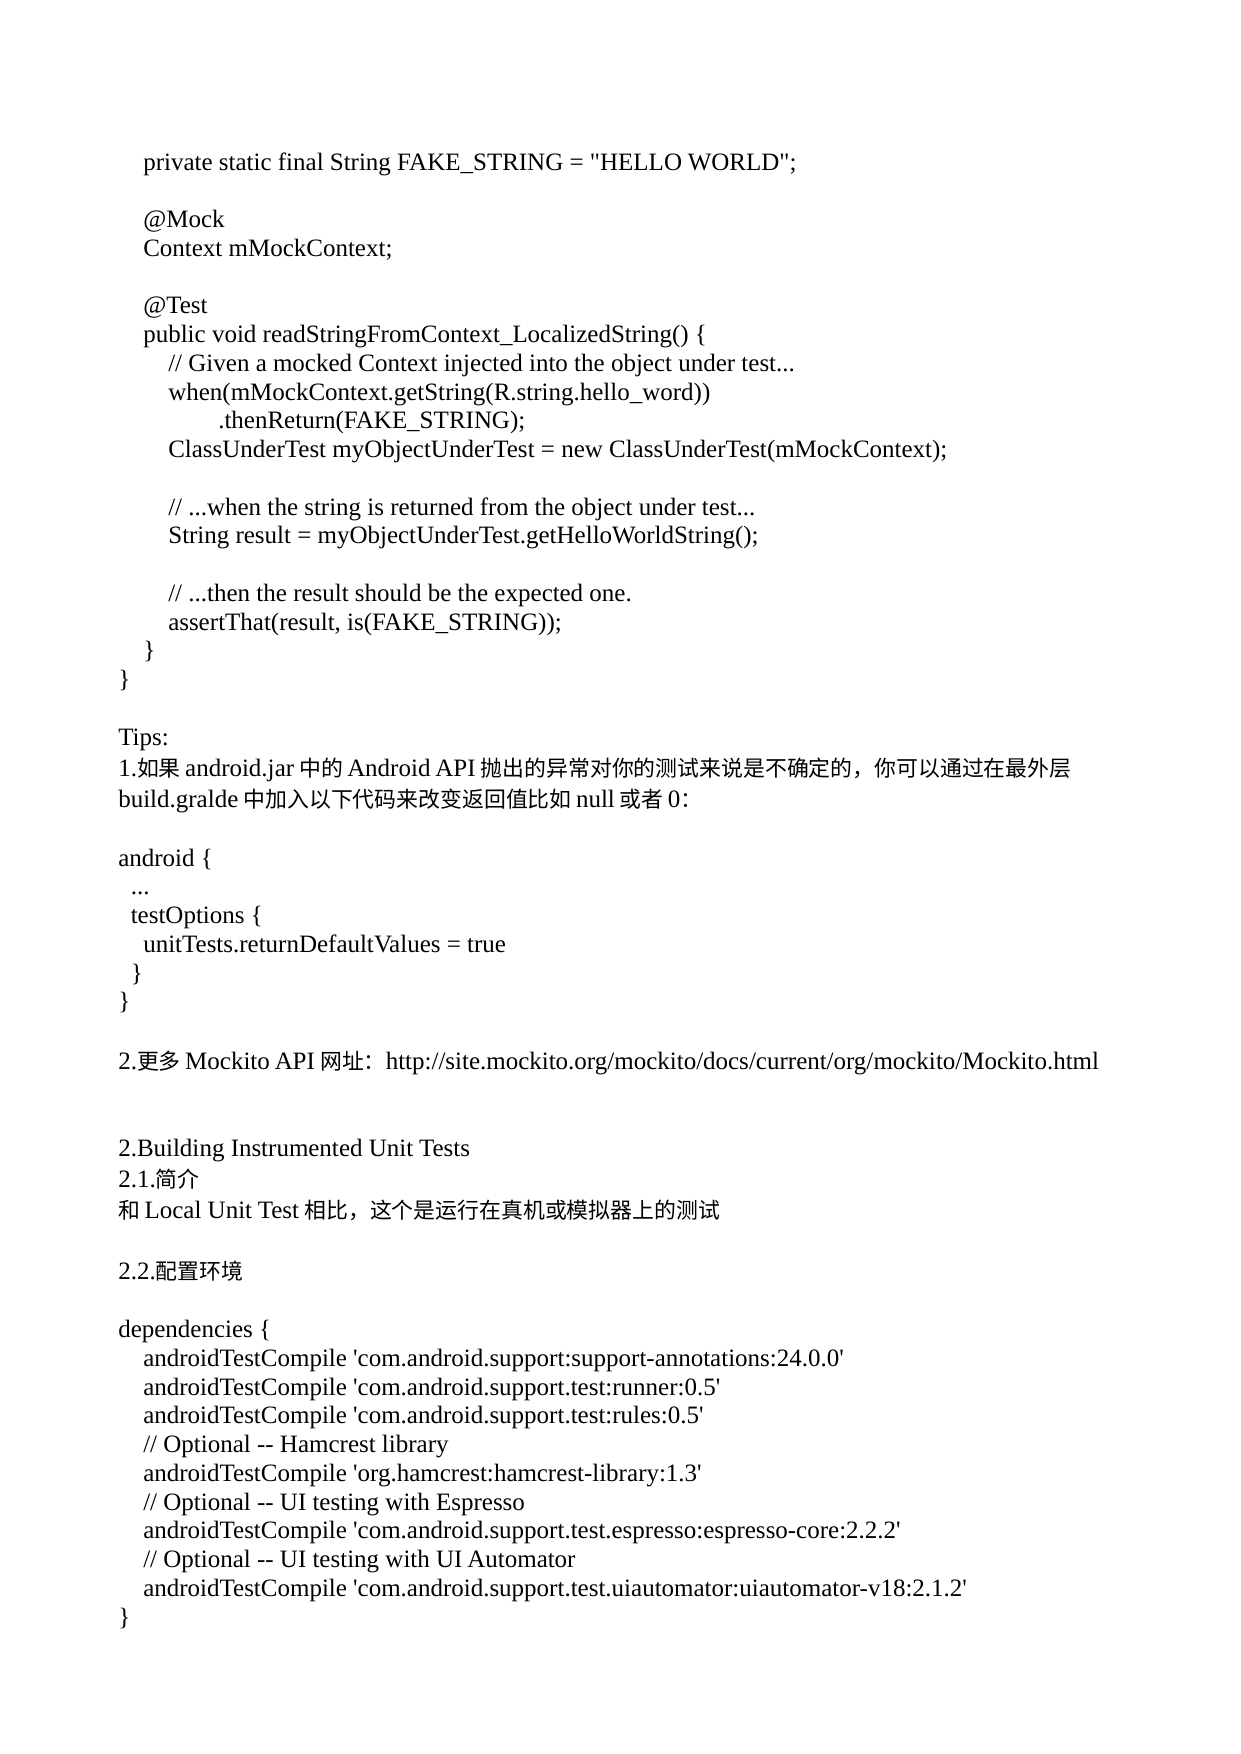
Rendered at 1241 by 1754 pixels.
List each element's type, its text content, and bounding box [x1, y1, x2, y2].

text androidTestCompile 'com.android.support.test.uiautomator:uiautomator-v18:2.1.2' [118, 1573, 1122, 1602]
text androidTestCompile 'com.android.support:support-annotations:24.0.0' [118, 1343, 1122, 1372]
text when(mMockContext.getString(R.string.hello_word)) [118, 377, 1122, 406]
text dependencies { [118, 1314, 1122, 1343]
text public void readStringFromContext_LocalizedString() { [118, 319, 1122, 348]
text 2.2.配置环境 [118, 1254, 1122, 1286]
text @Mock [118, 204, 1122, 233]
text 2.1.简介 [118, 1162, 1122, 1193]
text androidTestCompile 'com.android.support.test.espresso:espresso-core:2.2.2' [118, 1516, 1122, 1544]
text } [118, 958, 1122, 986]
text } [118, 986, 1122, 1015]
text @Test [118, 291, 1122, 319]
text testOptions { [118, 900, 1122, 929]
text 1.如果android.jar中的Android API抛出的异常对你的测试来说是不确定的，你可以通过在最外层 [118, 751, 1122, 782]
text androidTestCompile 'com.android.support.test:rules:0.5' [118, 1401, 1122, 1429]
text private static final String FAKE_STRING = "HELLO WORLD"; [118, 147, 1122, 176]
text Tips: [118, 722, 1122, 751]
text String result = myObjectUnderTest.getHelloWorldString(); [118, 521, 1122, 549]
text build.gralde中加入以下代码来改变返回值比如null或者0： [118, 782, 1122, 814]
text 2.Building Instrumented Unit Tests [118, 1133, 1122, 1162]
text // Optional -- Hamcrest library [118, 1429, 1122, 1458]
text Context mMockContext; [118, 233, 1122, 262]
text } [118, 664, 1122, 693]
text 和Local Unit Test相比，这个是运行在真机或模拟器上的测试 [118, 1193, 1122, 1225]
text unitTests.returnDefaultValues = true [118, 929, 1122, 958]
text assertThat(result, is(FAKE_STRING)); [118, 607, 1122, 636]
text // ...when the string is returned from the object under test... [118, 492, 1122, 521]
text .thenReturn(FAKE_STRING); [118, 406, 1122, 434]
text android { [118, 843, 1122, 871]
text ClassUnderTest myObjectUnderTest = new ClassUnderTest(mMockContext); [118, 434, 1122, 463]
text } [118, 1602, 1122, 1631]
text // ...then the result should be the expected one. [118, 578, 1122, 607]
text ... [118, 871, 1122, 900]
text } [118, 636, 1122, 664]
text // Optional -- UI testing with Espresso [118, 1487, 1122, 1516]
text androidTestCompile 'org.hamcrest:hamcrest-library:1.3' [118, 1458, 1122, 1487]
text androidTestCompile 'com.android.support.test:runner:0.5' [118, 1372, 1122, 1401]
text 2.更多Mockito API网址：http://site.mockito.org/mockito/docs/current/org/mockito/Mockito.html [118, 1044, 1122, 1076]
text // Optional -- UI testing with UI Automator [118, 1544, 1122, 1573]
text // Given a mocked Context injected into the object under test... [118, 348, 1122, 377]
